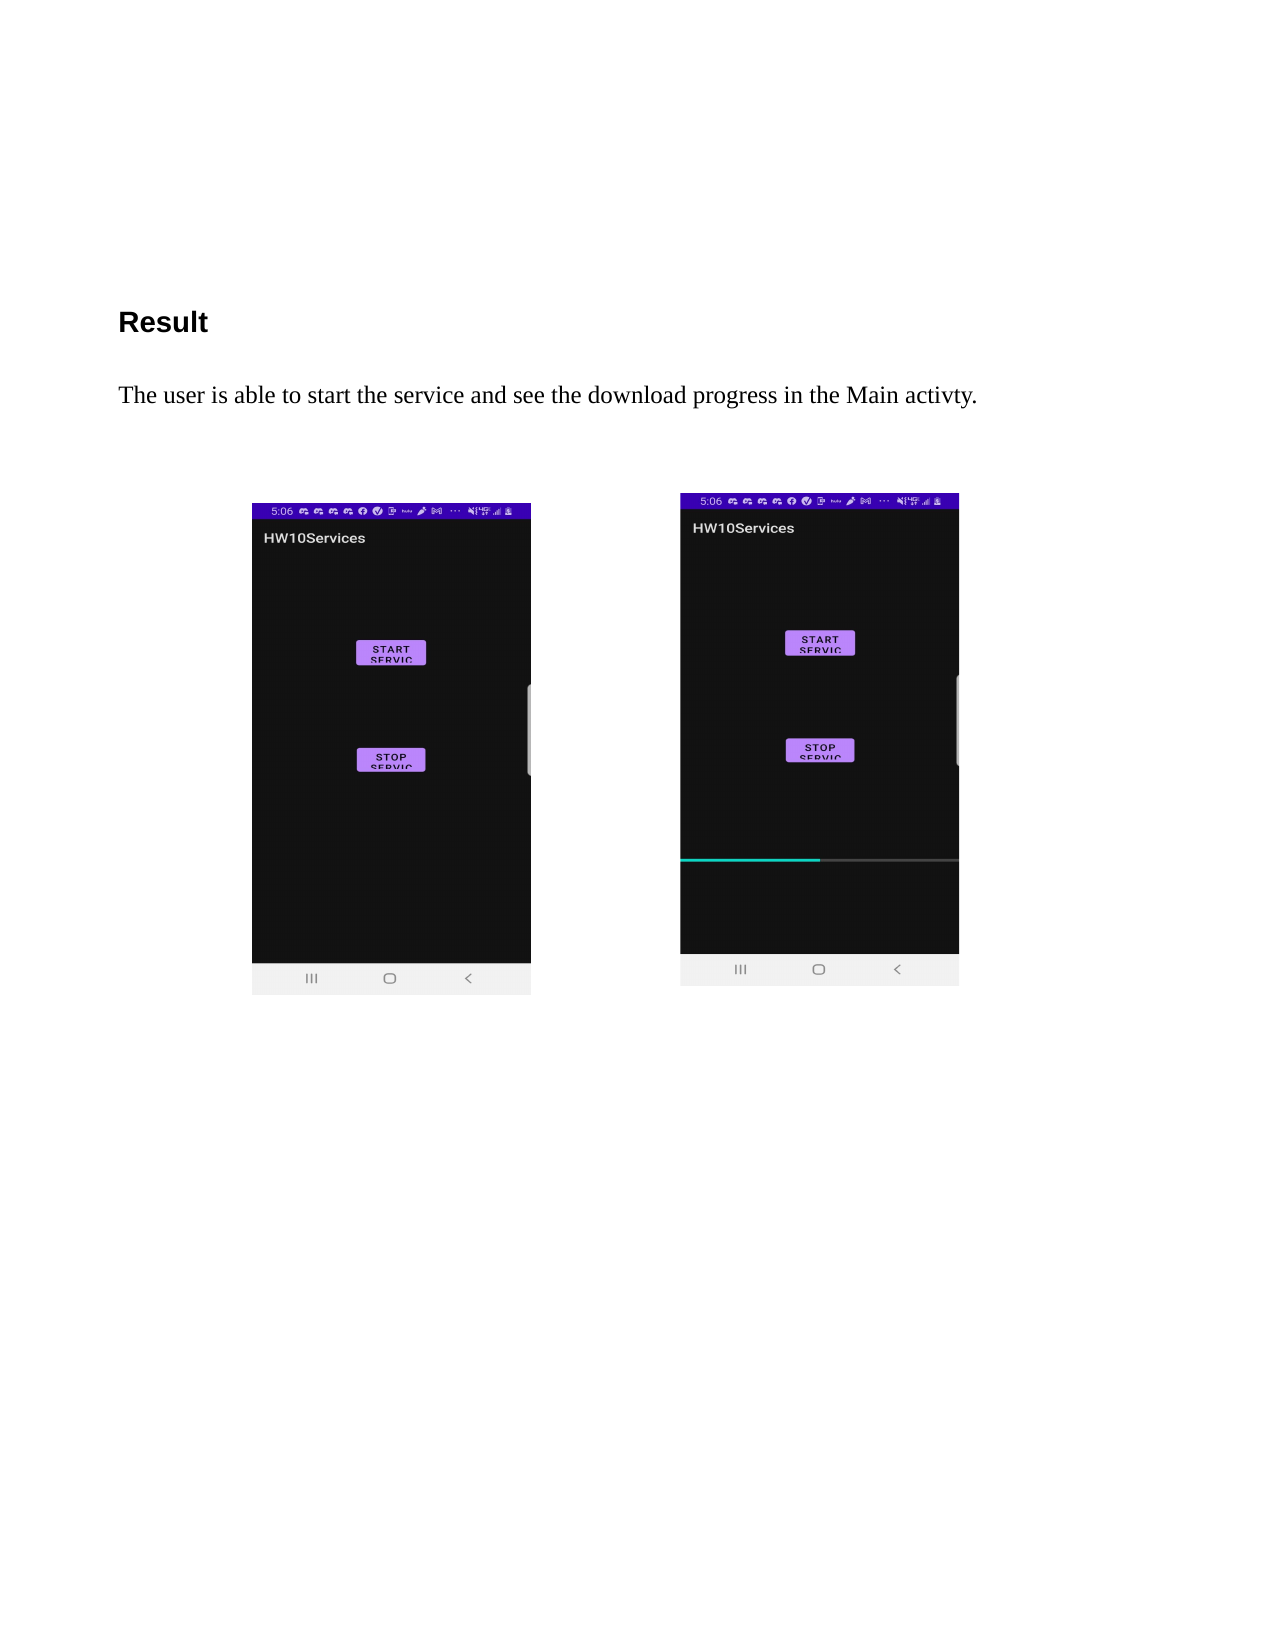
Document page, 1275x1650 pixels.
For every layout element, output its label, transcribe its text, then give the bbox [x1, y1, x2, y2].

subtitle Result [118, 305, 1157, 339]
picture [252, 503, 531, 995]
picture [680, 493, 960, 986]
text The user is able to start the service and see the download progress in the Main activty. [118, 380, 1157, 409]
